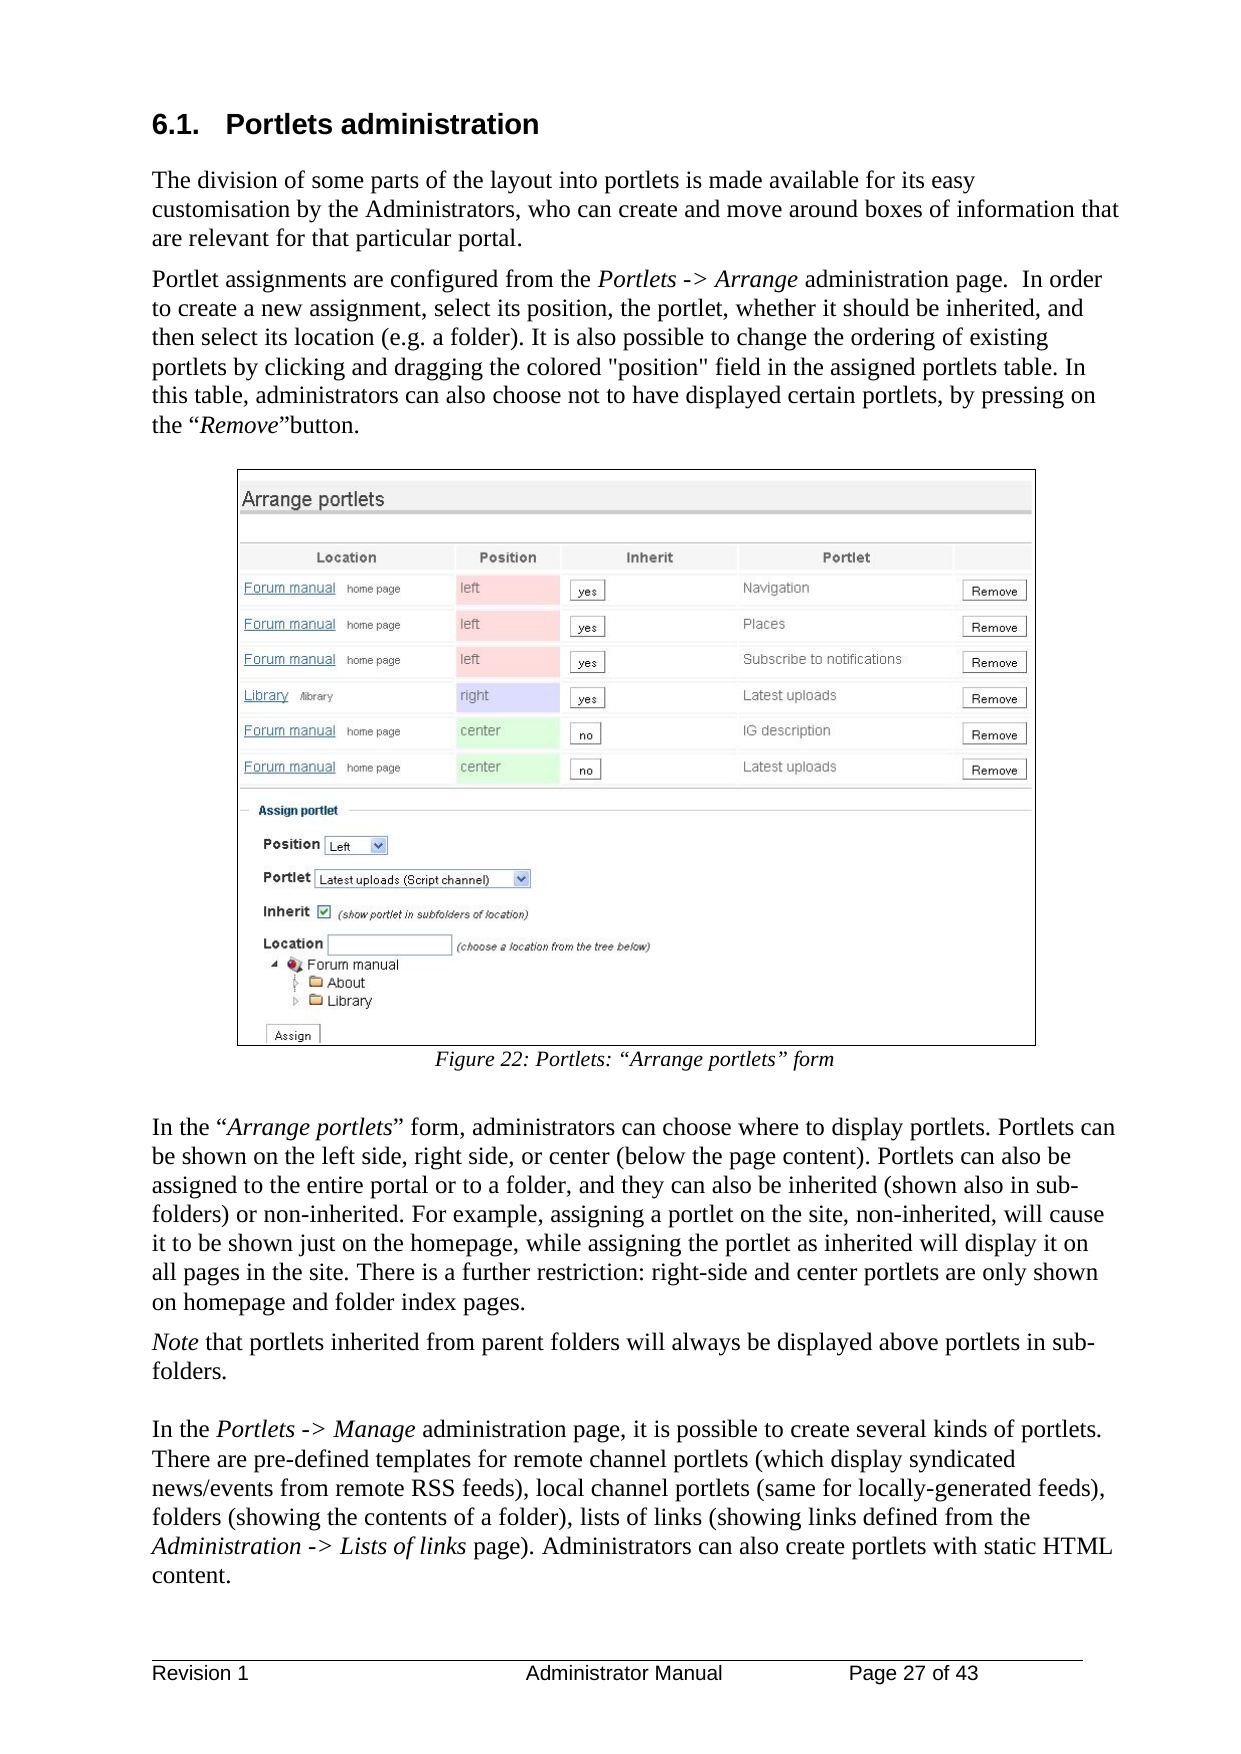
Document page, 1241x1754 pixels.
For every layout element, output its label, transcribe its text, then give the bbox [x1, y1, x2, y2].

picture [240, 472, 1032, 1043]
subtitle Portlets administration [152, 107, 1120, 140]
text [237, 463, 1035, 469]
text In the “Arrange portlets” form, administrators can choose where to display portlets. Portlets can be shown on the left side, right side, or center (below the page content). Portlets can also be assigned to the entire portal or to a folder, and they can also be inherited (shown also in sub-folders) or non-inherited. For example, assigning a portlet on the site, non-inherited, will cause it to be shown just on the homepage, while assigning the portlet as inherited will display it on all pages in the site. There is a further restriction: right-side and center portlets are only shown on homepage and folder index pages. [152, 1112, 1120, 1315]
text Portlet assignments are configured from the Portlets -> Arrange administration page. In order to create a new assignment, select its position, the portlet, whether it should be inherited, and then select its location (e.g. a folder). It is also possible to change the ordering of existing portlets by clicking and dragging the colored "position" field in the assigned portlets table. In this table, administrators can also choose not to have displayed certain portlets, by pressing on the “Remove”button. [152, 264, 1120, 438]
text Note that portlets inherited from parent folders will always be displayed above portlets in sub-folders. [152, 1327, 1120, 1385]
text [238, 470, 1035, 1045]
text Figure 22: Portlets: “Arrange portlets” form [237, 1046, 1035, 1071]
text The division of some parts of the layout into portlets is made available for its easy customisation by the Administrators, who can create and move around boxes of information that are relevant for that particular portal. [152, 165, 1120, 252]
text In the Portlets -> Manage administration page, it is possible to create several kinds of portlets. There are pre-defined templates for remote channel portlets (which display syndicated news/events from remote RSS feeds), local channel portlets (same for locally-generated feeds), folders (showing the contents of a folder), lists of links (showing links defined from the Administration -> Lists of links page). Administrators can also create portlets with static HTML content. [152, 1414, 1120, 1589]
